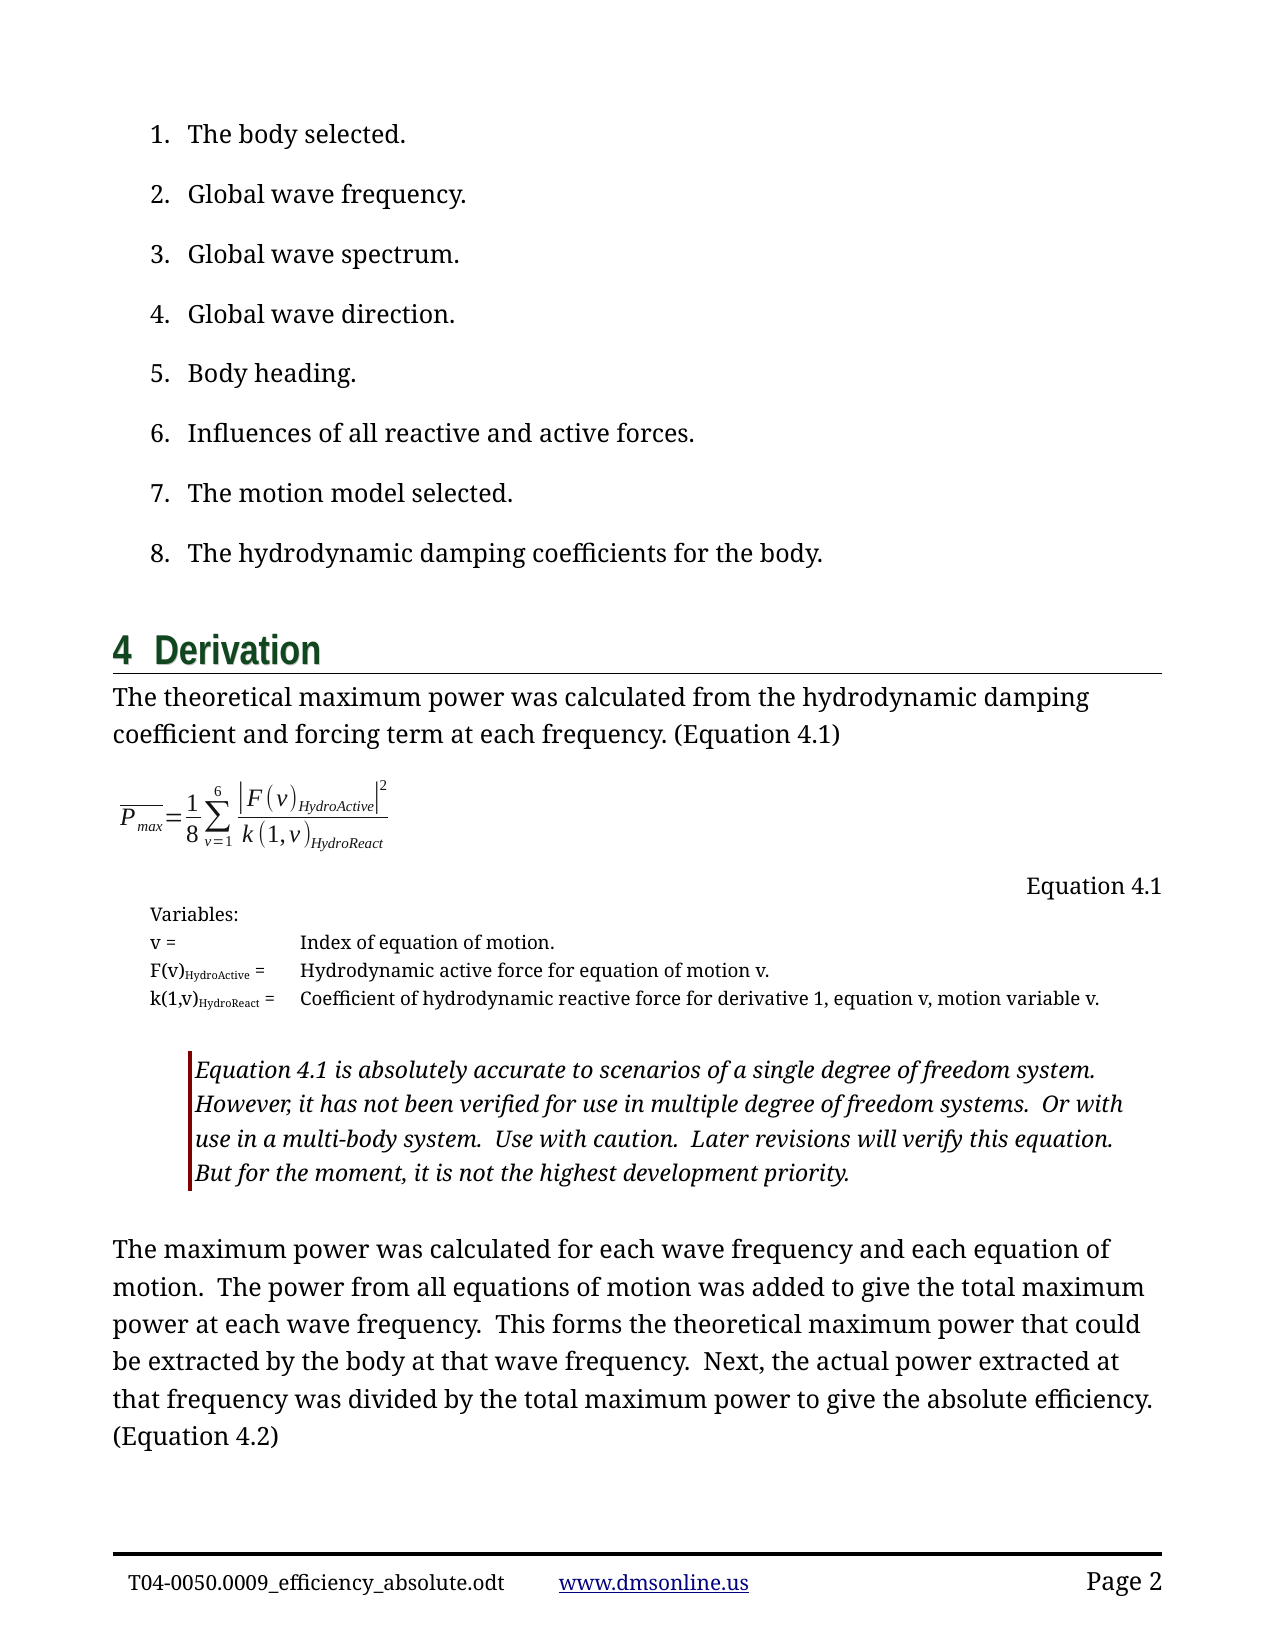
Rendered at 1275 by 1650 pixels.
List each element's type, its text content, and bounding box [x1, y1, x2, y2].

text The maximum power was calculated for each wave frequency and each equation of motion. The power from all equations of motion was added to give the total maximum power at each wave frequency. This forms the theoretical maximum power that could be extracted by the body at that wave frequency. Next, the actual power extracted at that frequency was divided by the total maximum power to give the absolute efficiency. (Equation 4.2) [112, 1232, 1162, 1453]
list The body selected. [150, 117, 1162, 151]
subtitle Derivation [112, 626, 1162, 674]
list Body heading. [150, 356, 1162, 390]
text Variables: [150, 901, 1162, 927]
list Global wave spectrum. [150, 236, 1162, 270]
list Global wave frequency. [150, 176, 1162, 211]
list The hydrodynamic damping coefficients for the body. [150, 536, 1162, 570]
text The theoretical maximum power was calculated from the hydrodynamic damping coefficient and forcing term at each frequency. (Equation 4.1) [112, 679, 1162, 751]
list Influences of all reactive and active forces. [150, 416, 1162, 450]
text k(1,v)HydroReact = Coefficient of hydrodynamic reactive force for derivative 1, equation v, motion variable v. [150, 985, 1162, 1011]
text Equation 4.1 is absolutely accurate to scenarios of a single degree of freedom system. However, it has not been verified for use in multiple degree of freedom systems. Or with use in a multi-body system. Use with caution. Later revisions will verify this equation. But for the moment, it is not the highest development priority. [192, 1051, 1162, 1191]
list The motion model selected. [150, 476, 1162, 510]
list Global wave direction. [150, 296, 1162, 330]
text v = Index of equation of motion. [150, 929, 1162, 955]
text F(v)HydroActive = Hydrodynamic active force for equation of motion v. [150, 957, 1162, 983]
text Equation 4.1 [112, 870, 1162, 901]
